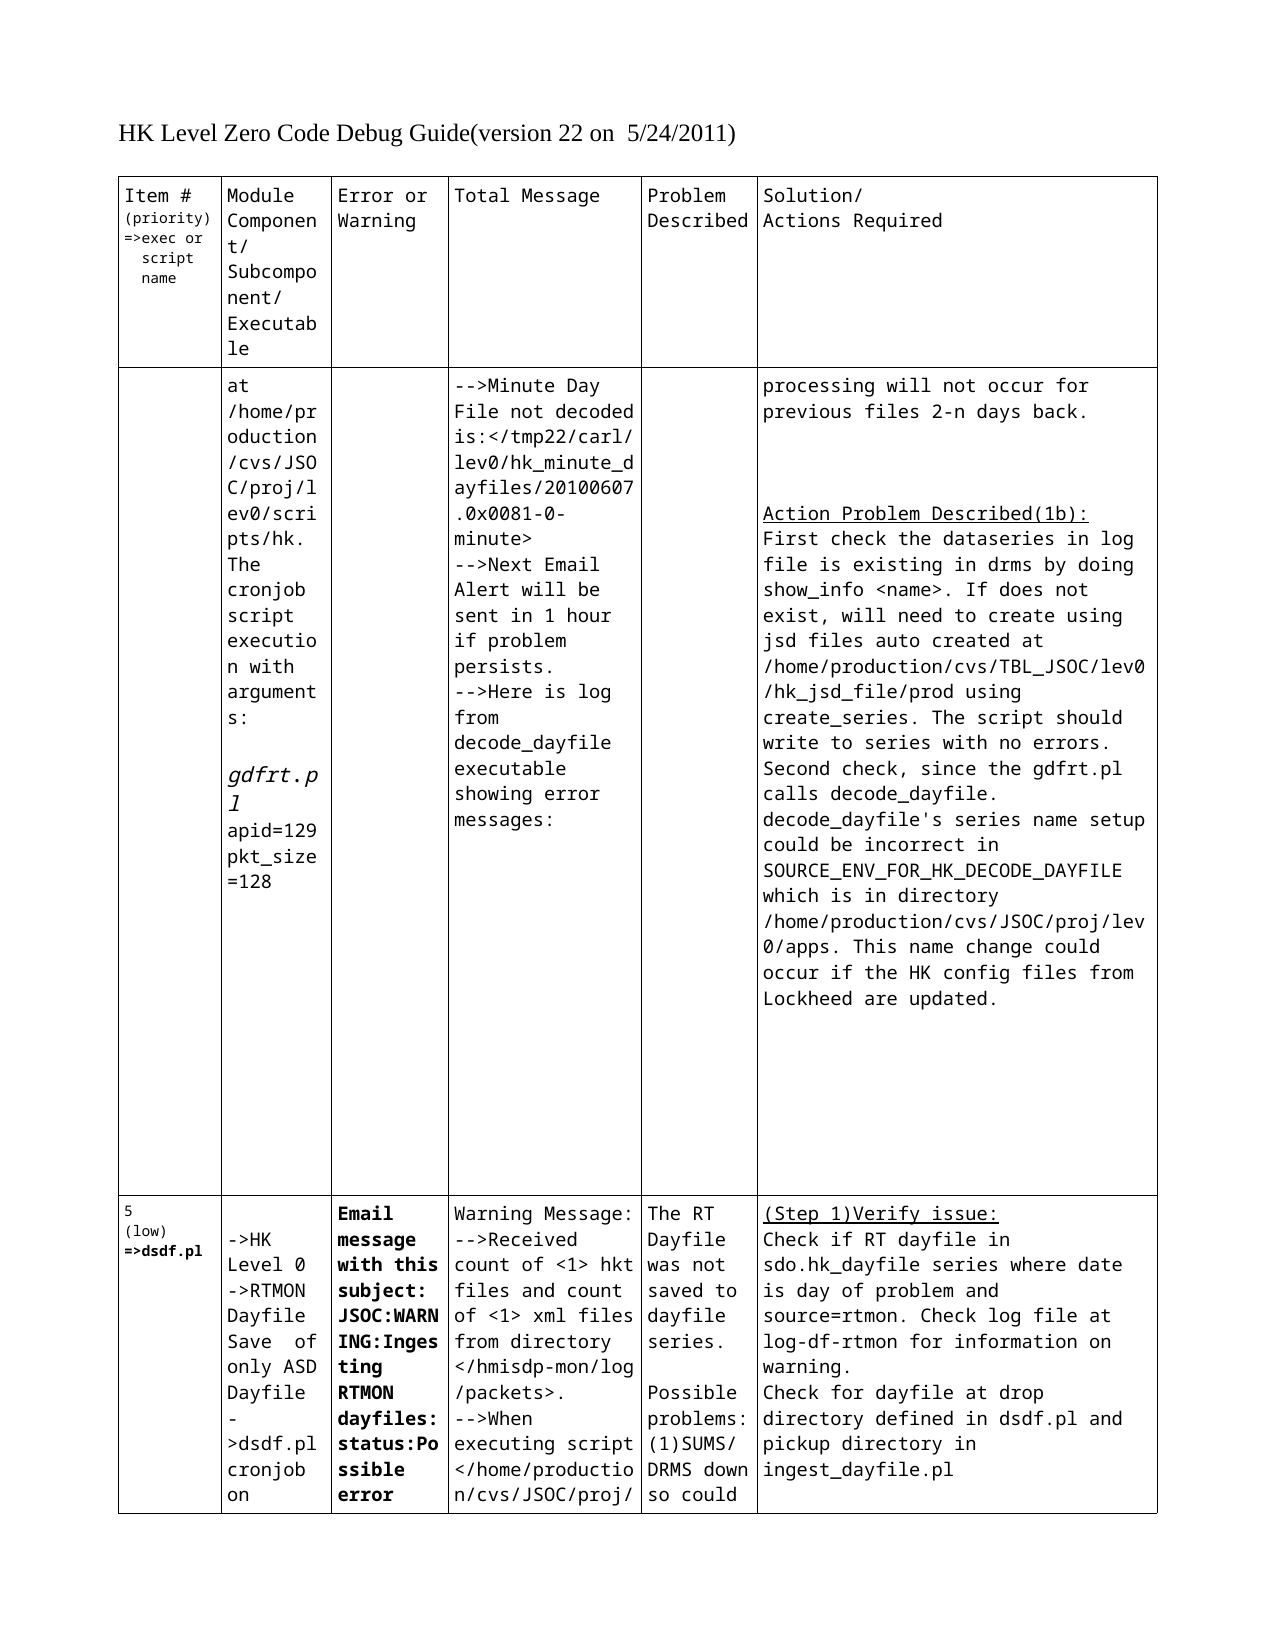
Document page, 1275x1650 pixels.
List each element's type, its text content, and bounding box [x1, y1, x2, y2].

table_header Module Component/ Subcomponent/ Executable [222, 177, 331, 367]
table_cell Email message with this subject: JSOC:WARNING:Ingesting RTMON dayfiles: status:Possible error [332, 1196, 448, 1513]
table_cell [642, 368, 757, 1195]
table_cell The RT Dayfile was not saved to dayfile series. Possible problems: (1)SUMS/DRMS down so could [642, 1196, 757, 1513]
table_cell -->Minute Day File not decoded is:</tmp22/carl/lev0/hk_minute_dayfiles/20100607.0x0081-0-minute> -->Next Email Alert will be sent in 1 hour if problem persists. -->Here is log from decode_dayfile executable showing error messages: [449, 368, 641, 1195]
table_cell at /home/production/cvs/JSOC/proj/lev0/scripts/hk. The cronjob script execution with arguments: gdfrt.pl apid=129 pkt_size=128 [222, 368, 331, 1195]
table_header Item # (priority) =>exec or script name [119, 177, 221, 367]
table_cell 5 (low) =>dsdf.pl [119, 1196, 221, 1513]
table_cell ->HK Level 0 ->RTMON Dayfile Save of only ASD Dayfile ->dsdf.pl cronjob on [222, 1196, 331, 1513]
table_cell [119, 368, 221, 1195]
table_cell processing will not occur for previous files 2-n days back. Action Problem Described(1b): First check the dataseries in log file is existing in drms by doing show_info <name>. If does not exist, will need to create using jsd files auto created at /home/production/cvs/TBL_JSOC/lev0/hk_jsd_file/prod using create_series. The script should write to series with no errors. Second check, since the gdfrt.pl calls decode_dayfile. decode_dayfile's series name setup could be incorrect in SOURCE_ENV_FOR_HK_DECODE_DAYFILE which is in directory /home/production/cvs/JSOC/proj/lev0/apps. This name change could occur if the HK config files from Lockheed are updated. [758, 368, 1157, 1195]
table_header Solution/ Actions Required [758, 177, 1157, 367]
table_header Total Message [449, 177, 641, 367]
table_cell Warning Message: -->Received count of <1> hkt files and count of <1> xml files from directory </hmisdp-mon/log/packets>. -->When executing script </home/production/cvs/JSOC/proj/ [449, 1196, 641, 1513]
table_cell (Step 1)Verify issue: Check if RT dayfile in sdo.hk_dayfile series where date is day of problem and source=rtmon. Check log file at log-df-rtmon for information on warning. Check for dayfile at drop directory defined in dsdf.pl and pickup directory in ingest_dayfile.pl [758, 1196, 1157, 1513]
table_header Error or Warning [332, 177, 448, 367]
table_header Problem Described [642, 177, 757, 367]
table_cell [332, 368, 448, 1195]
